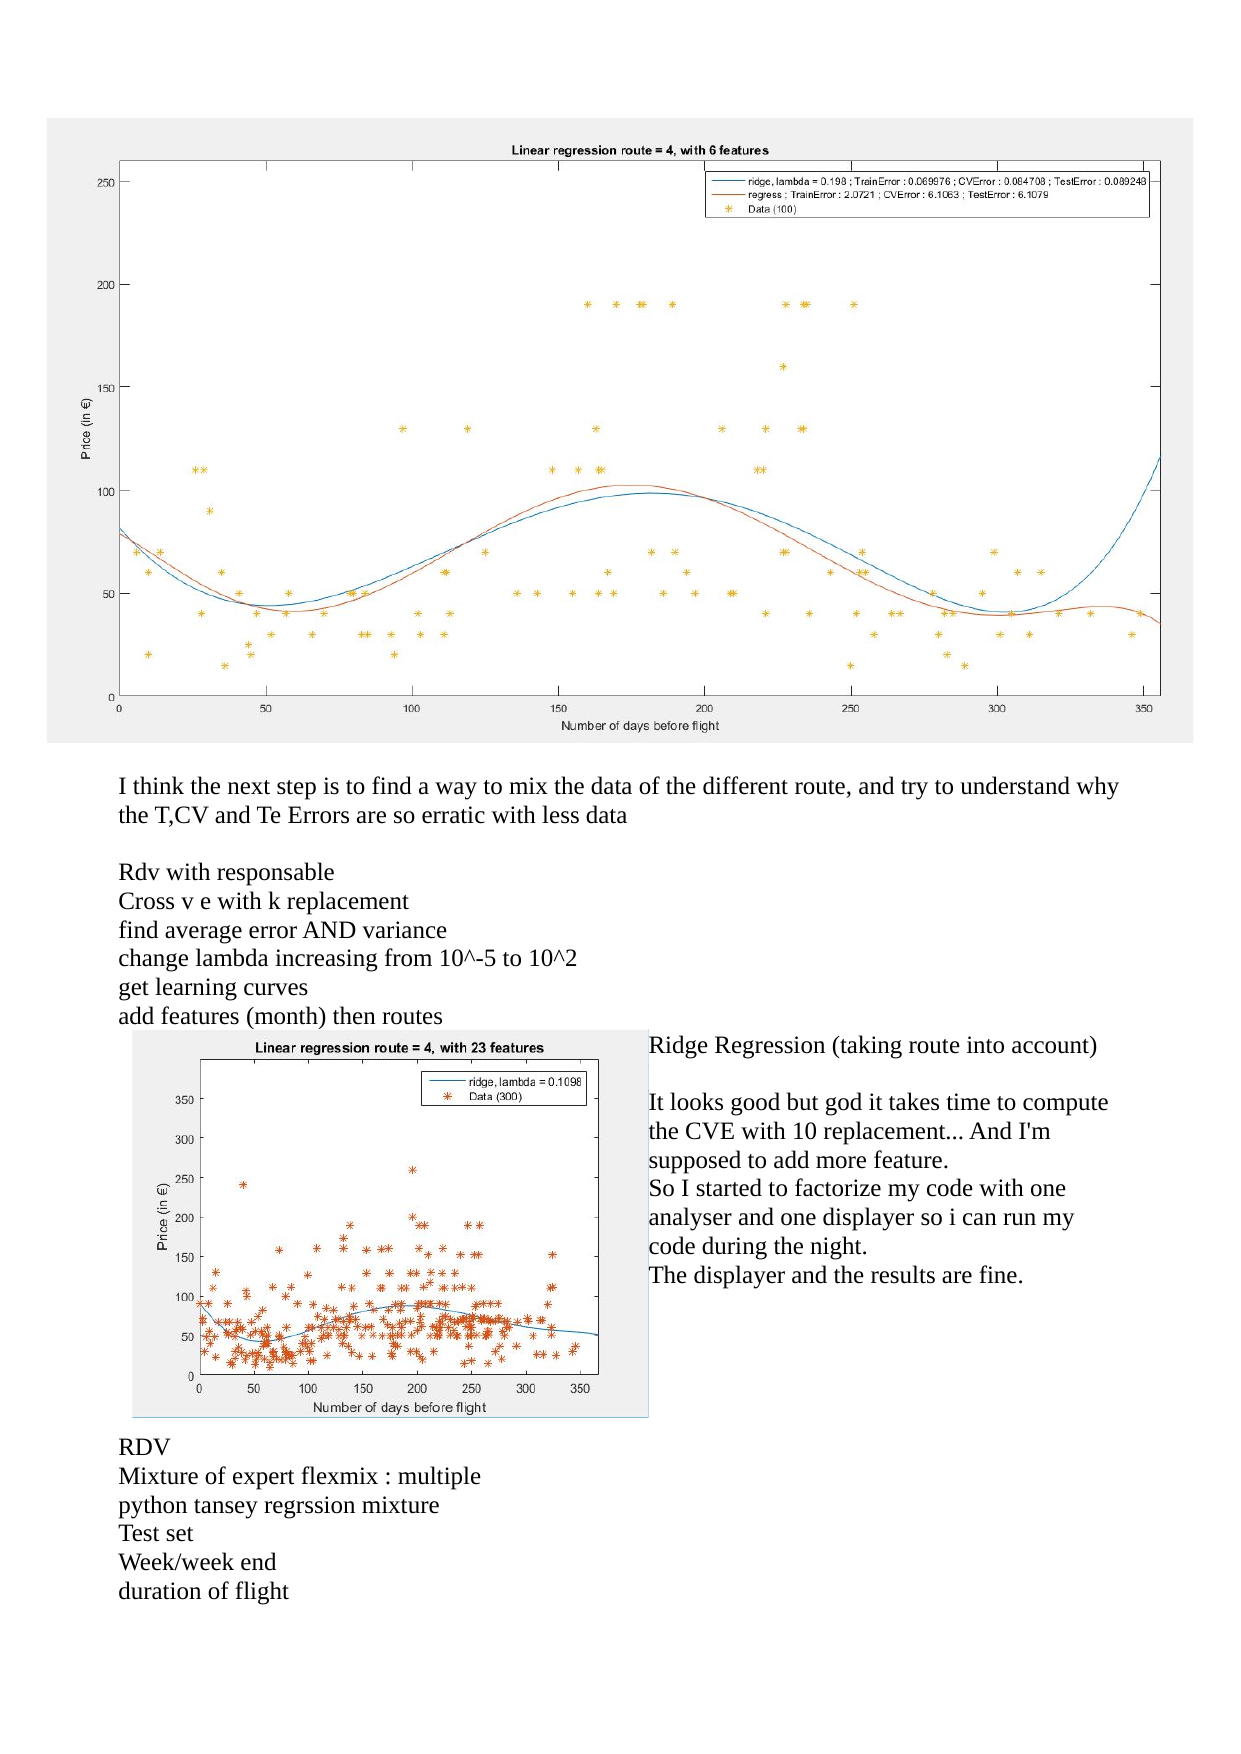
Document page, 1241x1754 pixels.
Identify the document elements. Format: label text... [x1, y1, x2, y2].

picture [46, 118, 1194, 743]
text It looks good but god it takes time to compute the CVE with 10 replacement... And I'm supposed to add more feature. [649, 1087, 1122, 1173]
text The displayer and the results are fine. [649, 1260, 1122, 1288]
text Ridge Regression (taking route into account) [649, 1030, 1122, 1058]
text Cross v e with k replacement [118, 886, 1122, 915]
text Test set [118, 1518, 1122, 1547]
text python tansey regrssion mixture [118, 1490, 1122, 1518]
text Week/week end [118, 1547, 1122, 1576]
text Mixture of expert flexmix : multiple [118, 1461, 1122, 1490]
picture [132, 1029, 649, 1418]
text change lambda increasing from 10^-5 to 10^2 [118, 943, 1122, 972]
text duration of flight [118, 1576, 1122, 1605]
text Rdv with responsable [118, 857, 1122, 886]
text get learning curves [118, 972, 1122, 1001]
text find average error AND variance [118, 915, 1122, 943]
text I think the next step is to find a way to mix the data of the different route, and try to understand why the T,CV and Te Errors are so erratic with less data [118, 771, 1122, 828]
text RDV [118, 1432, 1122, 1461]
text So I started to factorize my code with one analyser and one displayer so i can run my code during the night. [649, 1173, 1122, 1260]
text add features (month) then routes [118, 1001, 1122, 1030]
